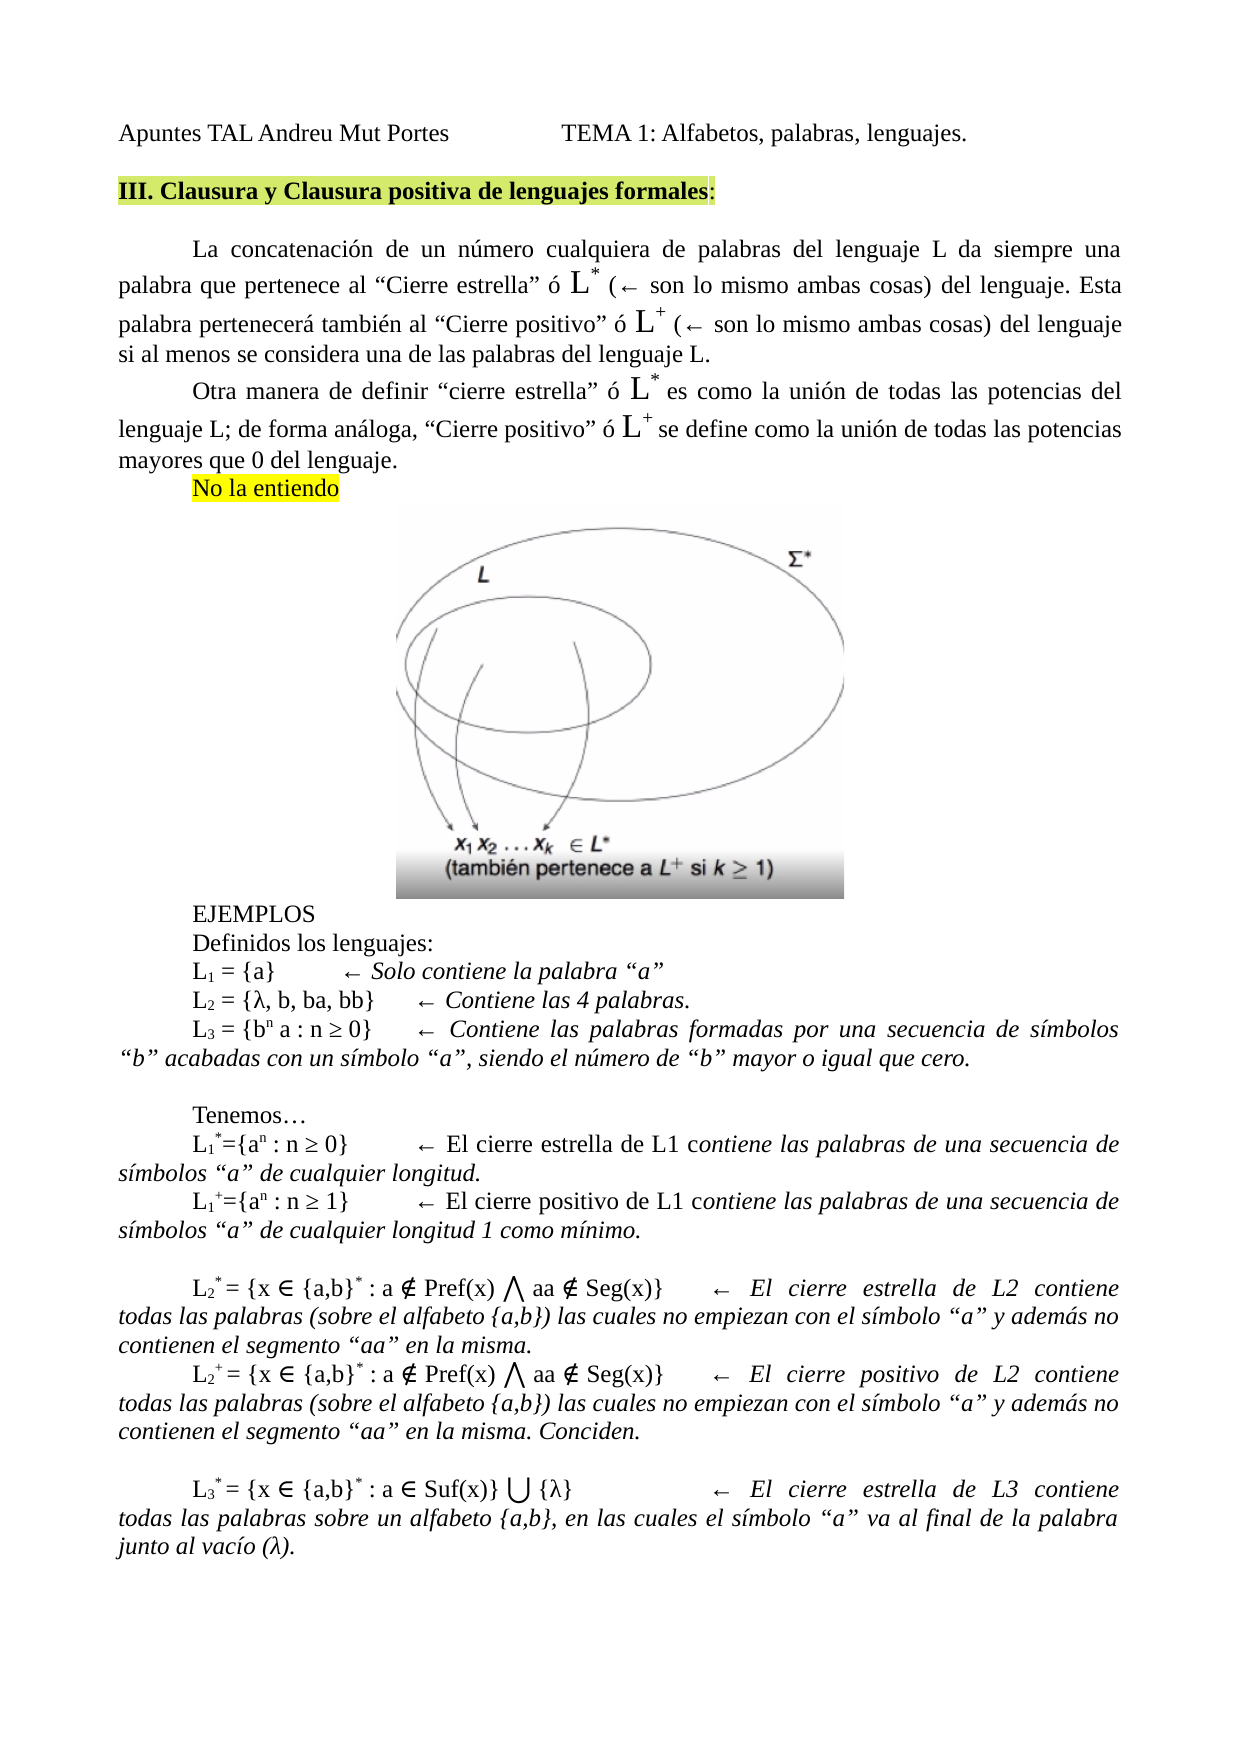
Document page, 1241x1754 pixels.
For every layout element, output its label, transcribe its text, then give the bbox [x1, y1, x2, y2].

text Tenemos… [118, 1100, 1122, 1129]
text La concatenación de un número cualquiera de palabras del lenguaje L da siempre una palabra que pertenece al “Cierre estrella” ó L* (← son lo mismo ambas cosas) del lenguaje. Esta palabra pertenecerá también al “Cierre positivo” ó L+ (← son lo mismo ambas cosas) del lenguaje si al menos se considera una de las palabras del lenguaje L. [118, 234, 1122, 368]
text III. Clausura y Clausura positiva de lenguajes formales: [118, 176, 1122, 205]
text Otra manera de definir “cierre estrella” ó L* es como la unión de todas las potencias del lenguaje L; de forma análoga, “Cierre positivo” ó L+ se define como la unión de todas las potencias mayores que 0 del lenguaje. [118, 368, 1122, 473]
text L2+ = {x ∈ {a,b}* : a ∉ Pref(x) ⋀ aa ∉ Seg(x)} ← El cierre positivo de L2 contiene todas las palabras (sobre el alfabeto {a,b}) las cuales no empiezan con el símbolo “a” y además no contienen el segmento “aa” en la misma. Conciden. [118, 1359, 1122, 1445]
text L1 = {a} ← Solo contiene la palabra “a” [118, 956, 1122, 985]
text EJEMPLOS [118, 502, 1122, 928]
text L2* = {x ∈ {a,b}* : a ∉ Pref(x) ⋀ aa ∉ Seg(x)} ← El cierre estrella de L2 contiene todas las palabras (sobre el alfabeto {a,b}) las cuales no empiezan con el símbolo “a” y además no contienen el segmento “aa” en la misma. [118, 1273, 1122, 1359]
text L1*={an : n ≥ 0} ← El cierre estrella de L1 contiene las palabras de una secuencia de símbolos “a” de cualquier longitud. [118, 1129, 1122, 1186]
text L3 = {bn a : n ≥ 0} ← Contiene las palabras formadas por una secuencia de símbolos “b” acabadas con un símbolo “a”, siendo el número de “b” mayor o igual que cero. [118, 1014, 1122, 1071]
text Definidos los lenguajes: [118, 928, 1122, 956]
text No la entiendo [118, 473, 1122, 502]
text L1+={an : n ≥ 1} ← El cierre positivo de L1 contiene las palabras de una secuencia de símbolos “a” de cualquier longitud 1 como mínimo. [118, 1186, 1122, 1244]
text L2 = {λ, b, ba, bb} ← Contiene las 4 palabras. [118, 985, 1122, 1014]
text L3* = {x ∈ {a,b}* : a ∈ Suf(x)} ⋃ {λ} ← El cierre estrella de L3 contiene todas las palabras sobre un alfabeto {a,b}, en las cuales el símbolo “a” va al final de la palabra junto al vacío (λ). [118, 1474, 1122, 1560]
picture [396, 502, 845, 899]
